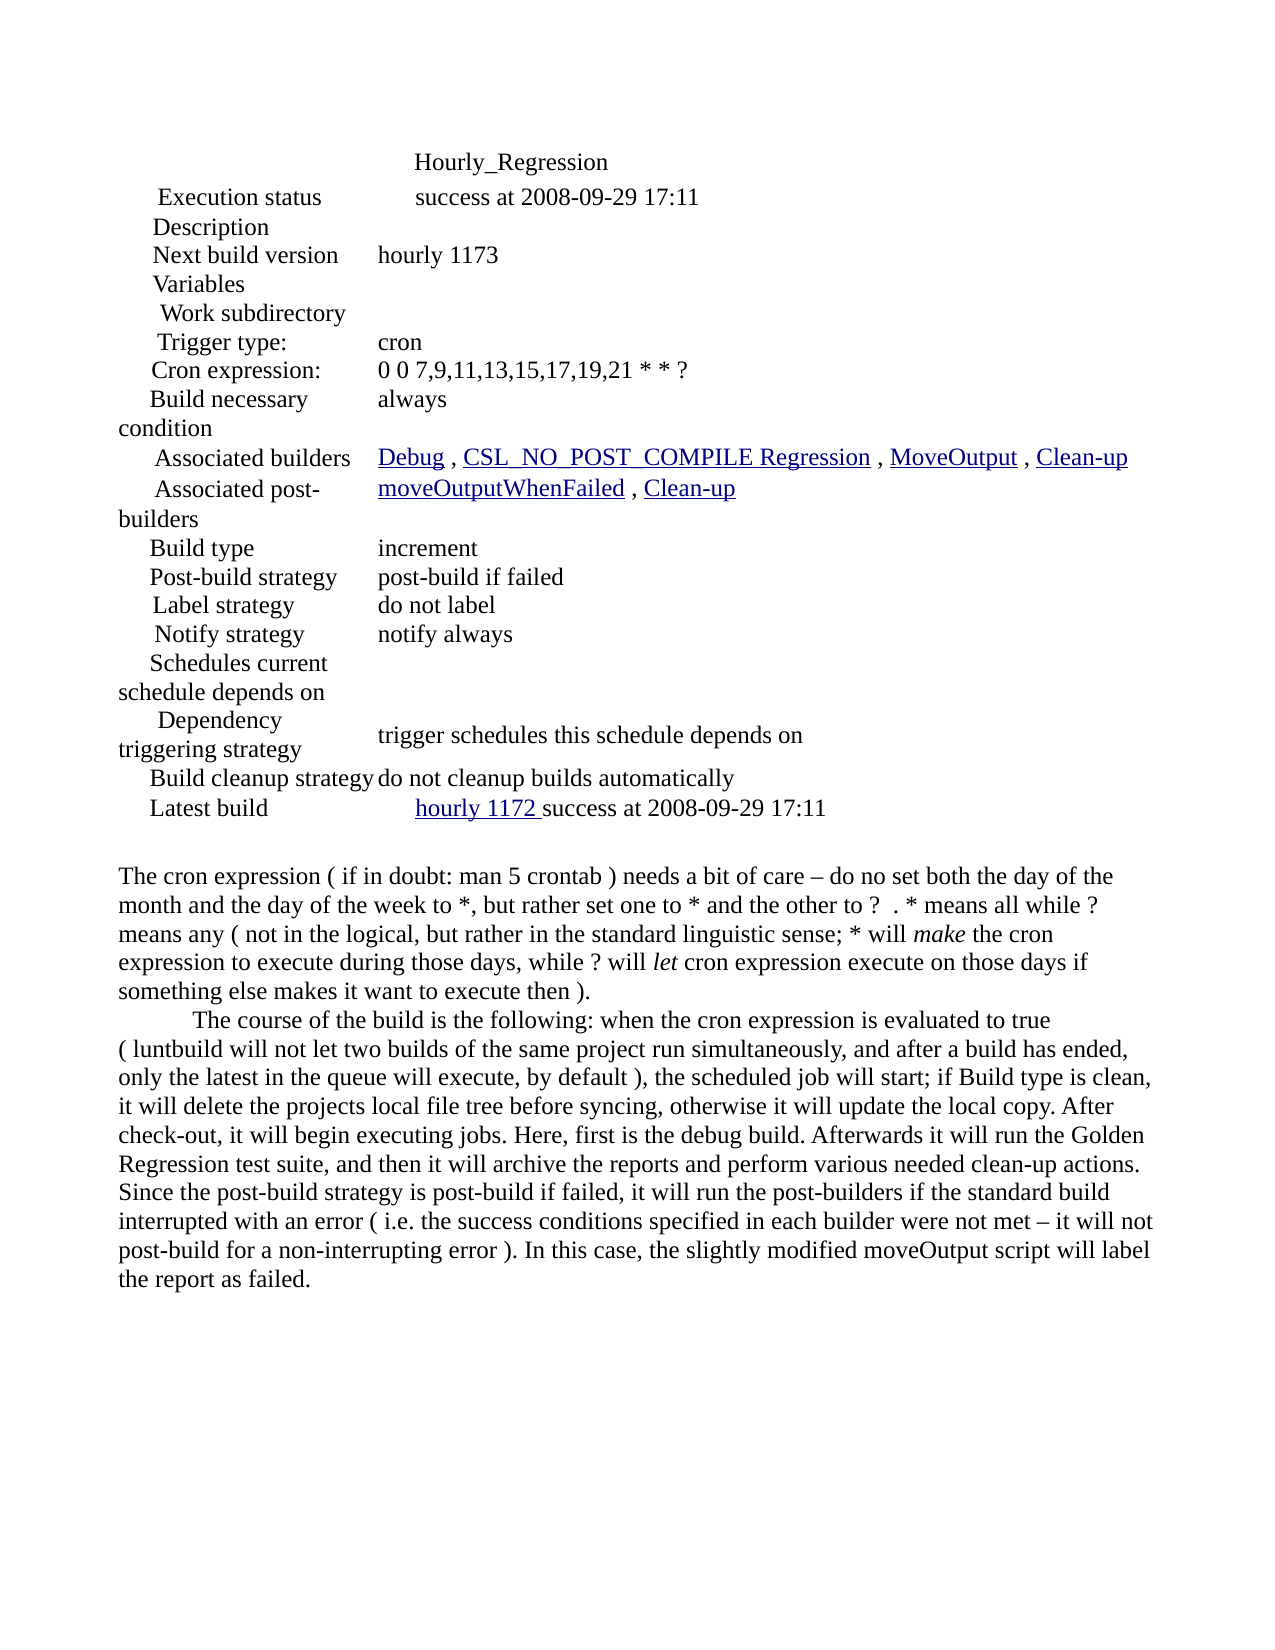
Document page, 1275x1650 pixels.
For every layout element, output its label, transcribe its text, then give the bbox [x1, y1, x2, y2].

table_cell [118, 828, 1157, 832]
table_header [1013, 147, 1049, 176]
table_cell Description [118, 212, 378, 240]
table_cell 0 0 7,9,11,13,15,17,19,21 * * ? [378, 355, 1157, 384]
table_cell Latest build [118, 792, 378, 823]
table_cell success at 2008-09-29 17:11 [378, 180, 1157, 212]
table_cell Work subdirectory [118, 298, 378, 327]
table_header [940, 147, 976, 176]
table_cell Associated builders [118, 442, 378, 473]
text The cron expression ( if in doubt: man 5 crontab ) needs a bit of care – do no set both the day of the month and the day of the week to *, but rather set one to * and the other to ? . * means all while ? means any ( not in the logical, but rather in the standard linguistic sense; * will make the cron expression to execute during those days, while ? will let cron expression execute on those days if something else makes it want to execute then ). [118, 861, 1157, 1005]
table_cell post-build if failed [378, 562, 1157, 590]
table_cell [118, 823, 1157, 828]
table_cell Build necessary condition [118, 384, 378, 442]
table_cell [378, 298, 1157, 327]
table_cell Execution status [118, 180, 378, 212]
table_cell [378, 269, 1157, 298]
table_cell Cron expression: [118, 355, 378, 384]
table_cell Associated post-builders [118, 473, 378, 533]
table_cell notify always [378, 619, 1157, 648]
table_cell hourly 1173 [378, 240, 1157, 269]
table_cell do not label [378, 590, 1157, 619]
table_cell Build type [118, 533, 378, 562]
table_cell Label strategy [118, 590, 378, 619]
table_cell Post-build strategy [118, 562, 378, 590]
table_cell Debug , CSL_NO_POST_COMPILE Regression , MoveOutput , Clean-up [378, 442, 1157, 473]
table_header [904, 147, 940, 176]
table_header [976, 147, 1013, 176]
table_cell increment [378, 533, 1157, 562]
table_cell always [378, 384, 1157, 442]
table_cell do not cleanup builds automatically [378, 763, 1157, 792]
table_header [1085, 147, 1121, 176]
table_header [1049, 147, 1085, 176]
table_cell Build cleanup strategy [118, 763, 378, 792]
table_cell [378, 212, 1157, 240]
table_cell Notify strategy [118, 619, 378, 648]
table_cell trigger schedules this schedule depends on [378, 705, 1157, 763]
table_cell [118, 176, 1157, 180]
table_cell [378, 648, 1157, 705]
table_cell cron [378, 327, 1157, 355]
table_cell hourly 1172 success at 2008-09-29 17:11 [378, 792, 1157, 823]
table_cell moveOutputWhenFailed , Clean-up [378, 473, 1157, 533]
table_cell Variables [118, 269, 378, 298]
table_cell Dependency triggering strategy [118, 705, 378, 763]
table_cell Next build version [118, 240, 378, 269]
table_header [1121, 147, 1157, 176]
table_cell Schedules current schedule depends on [118, 648, 378, 705]
table_header Hourly_Regression [118, 147, 904, 176]
text The course of the build is the following: when the cron expression is evaluated to true ( luntbuild will not let two builds of the same project run simultaneously, and after a build has ended, only the latest in the queue will execute, by default ), the scheduled job will start; if Build type is clean, it will delete the projects local file tree before syncing, otherwise it will update the local copy. After check-out, it will begin executing jobs. Here, first is the debug build. Afterwards it will run the Golden Regression test suite, and then it will archive the reports and perform various needed clean-up actions. Since the post-build strategy is post-build if failed, it will run the post-builders if the standard build interrupted with an error ( i.e. the success conditions specified in each builder were not met – it will not post-build for a non-interrupting error ). In this case, the slightly modified moveOutput script will label the report as failed. [118, 1005, 1157, 1292]
table_cell Trigger type: [118, 327, 378, 355]
